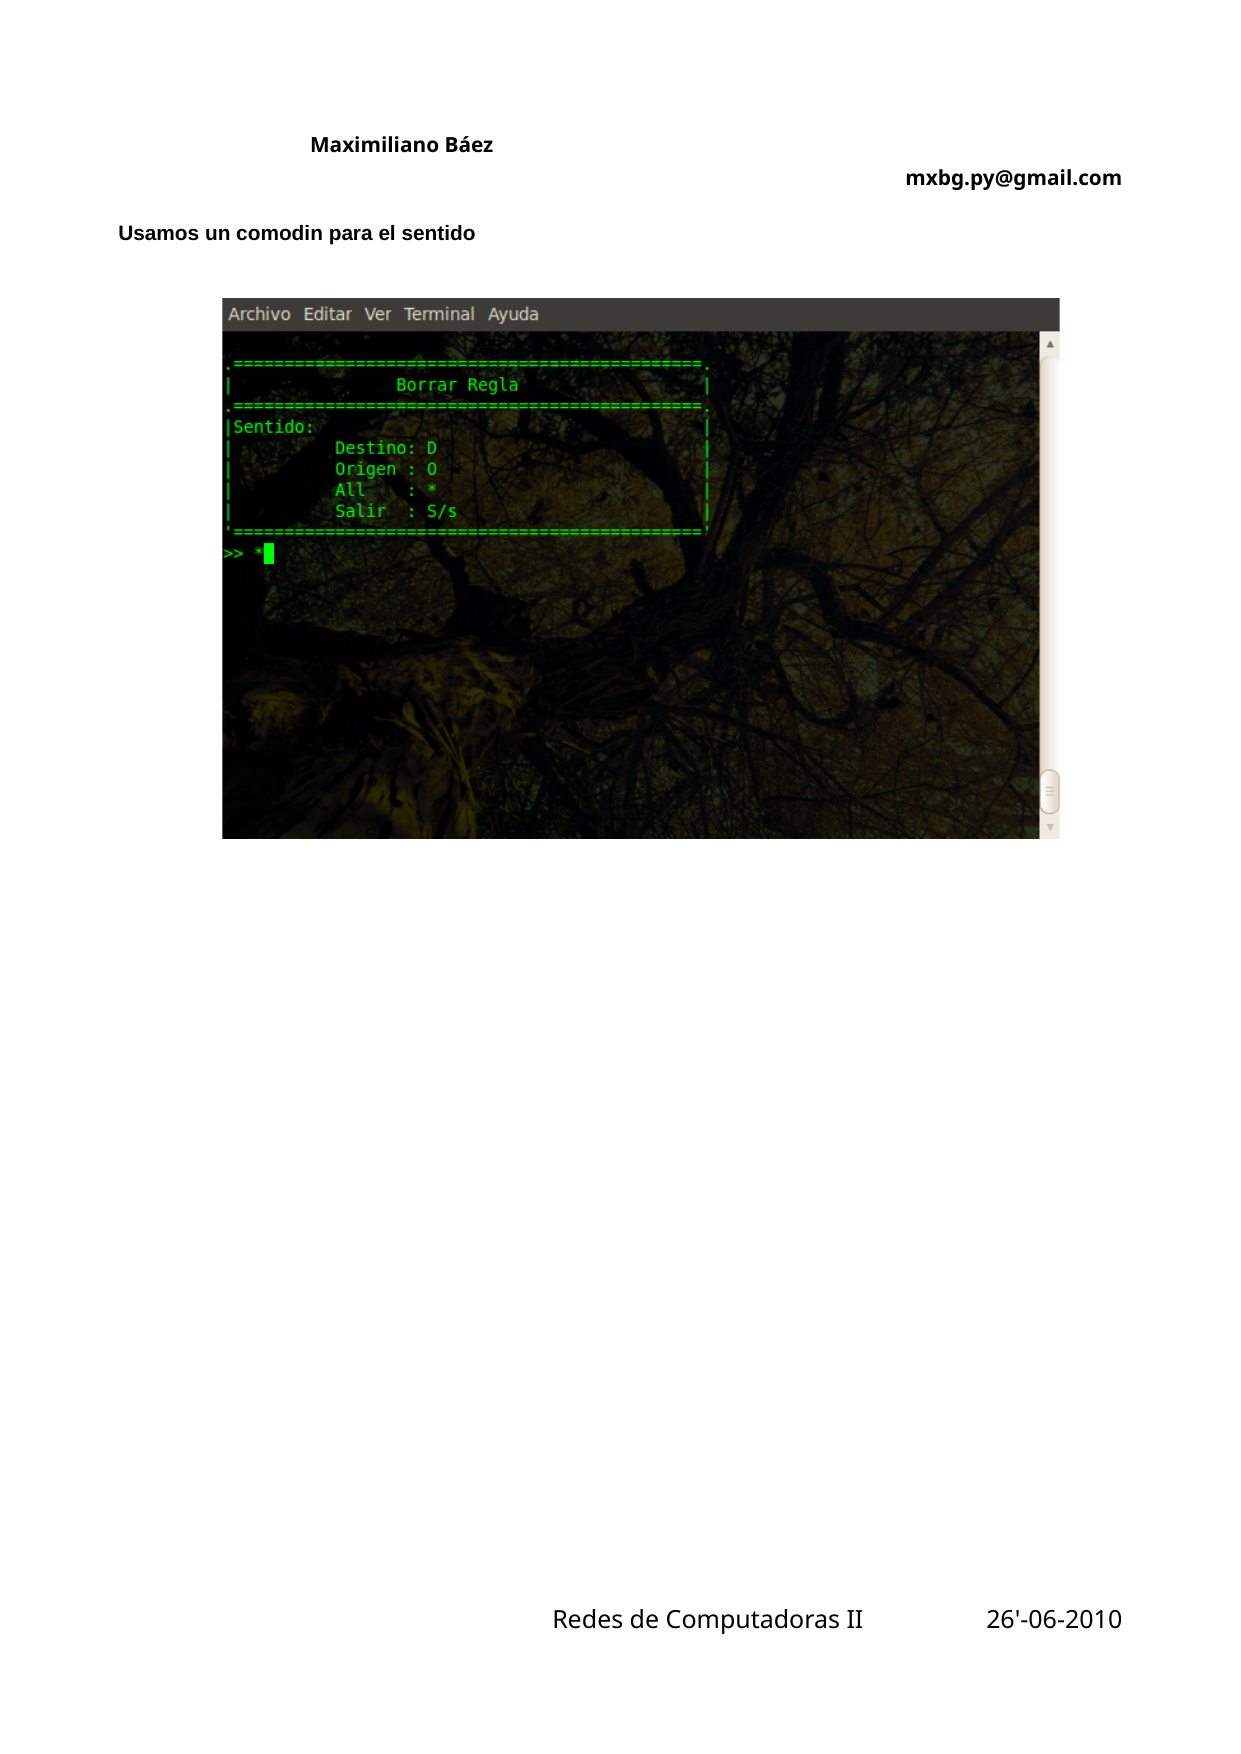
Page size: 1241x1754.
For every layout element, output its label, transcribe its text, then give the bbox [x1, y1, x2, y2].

text Usamos un comodin para el sentido [118, 221, 1122, 245]
picture [222, 298, 1060, 839]
